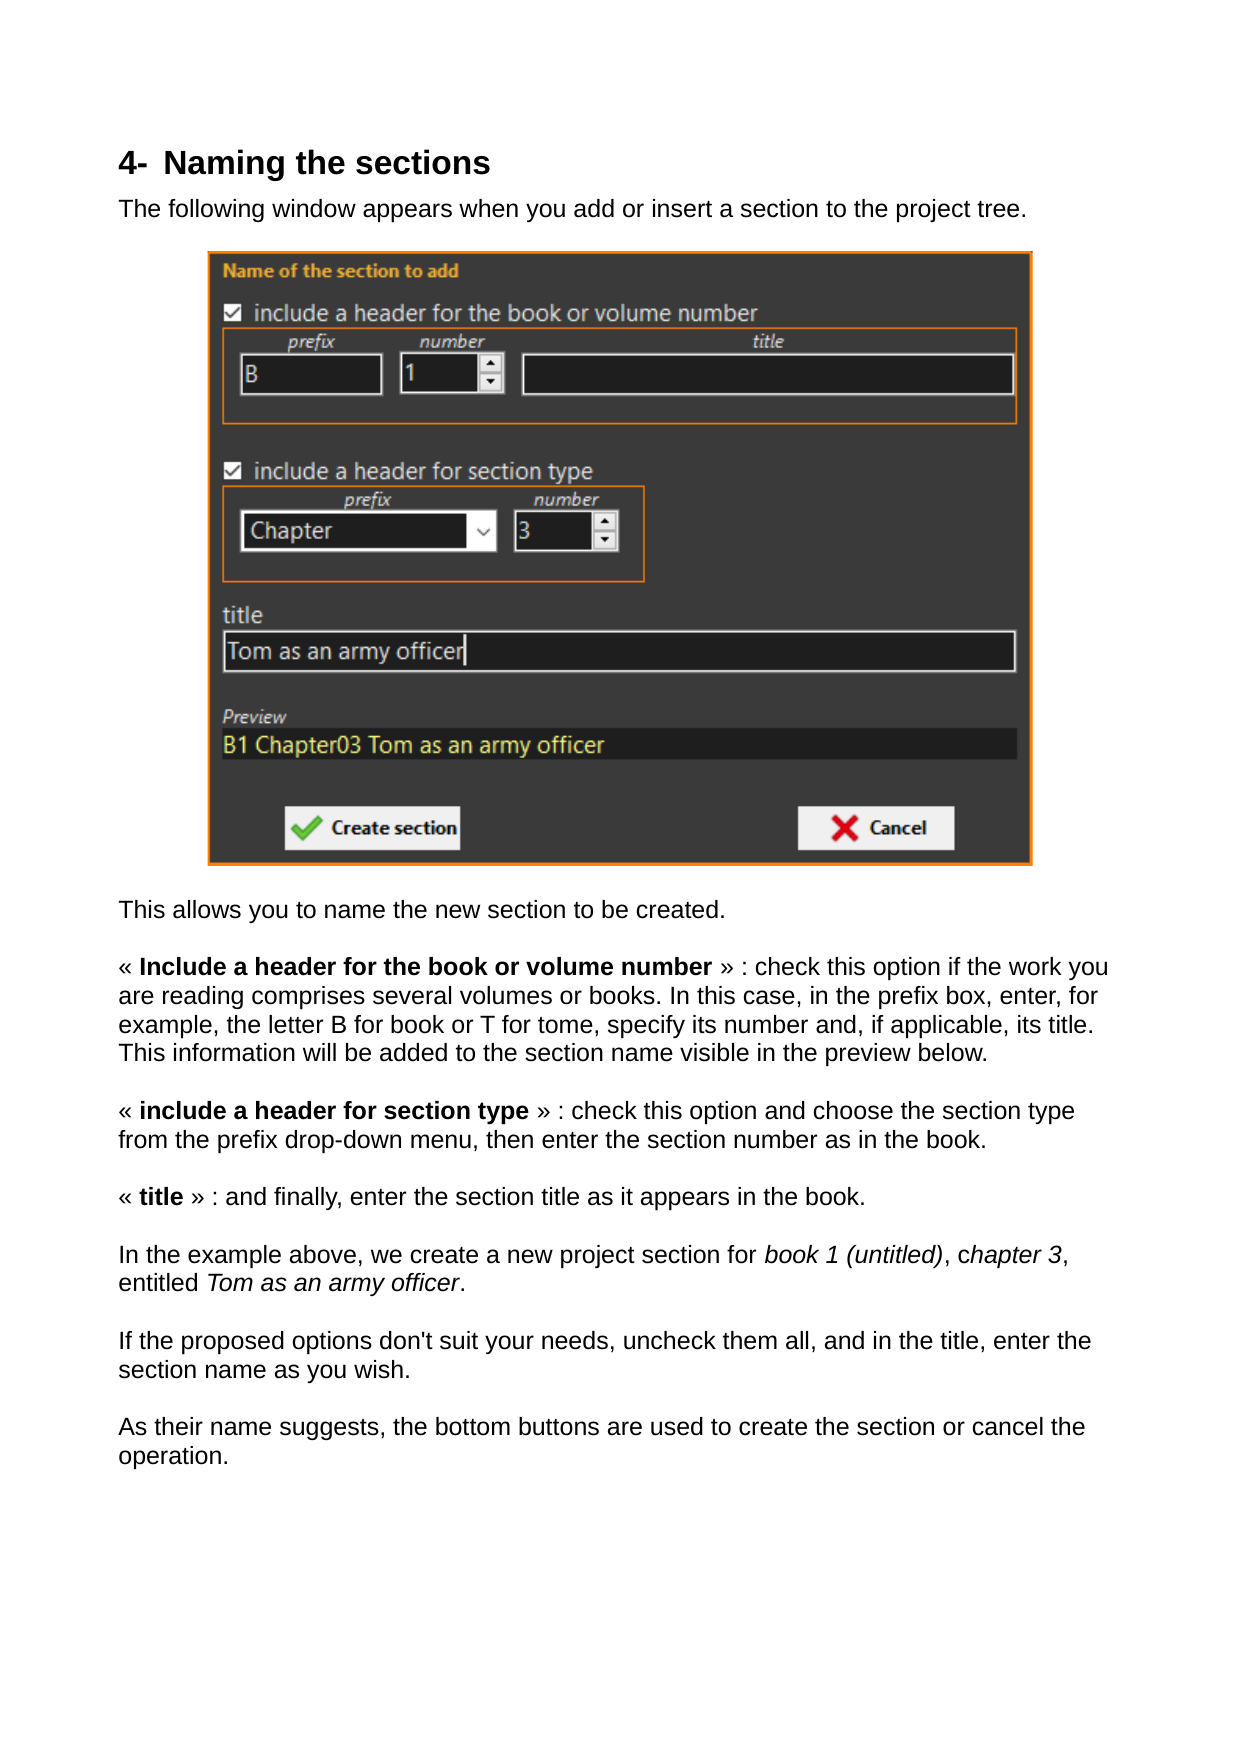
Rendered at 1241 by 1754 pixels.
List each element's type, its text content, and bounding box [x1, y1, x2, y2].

text If the proposed options don't suit your needs, uncheck them all, and in the title, enter the section name as you wish. [118, 1326, 1122, 1383]
text « include a header for section type » : check this option and choose the section type from the prefix drop-down menu, then enter the section number as in the book. [118, 1096, 1122, 1153]
text This allows you to name the new section to be created. [118, 894, 1122, 923]
text In the example above, we create a new project section for book 1 (untitled), chapter 3, entitled Tom as an army officer. [118, 1239, 1122, 1297]
text « title » : and finally, enter the section title as it appears in the book. [118, 1182, 1122, 1211]
subtitle Naming the sections [118, 143, 1122, 182]
text The following window appears when you add or insert a section to the project tree. [118, 194, 1122, 223]
text As their name suggests, the bottom buttons are used to create the section or cancel the operation. [118, 1412, 1122, 1469]
picture [207, 251, 1033, 866]
text « Include a header for the book or volume number » : check this option if the work you are reading comprises several volumes or books. In this case, in the prefix box, enter, for example, the letter B for book or T for tome, specify its number and, if applicable, its title. This information will be added to the section name visible in the preview below. [118, 952, 1122, 1067]
